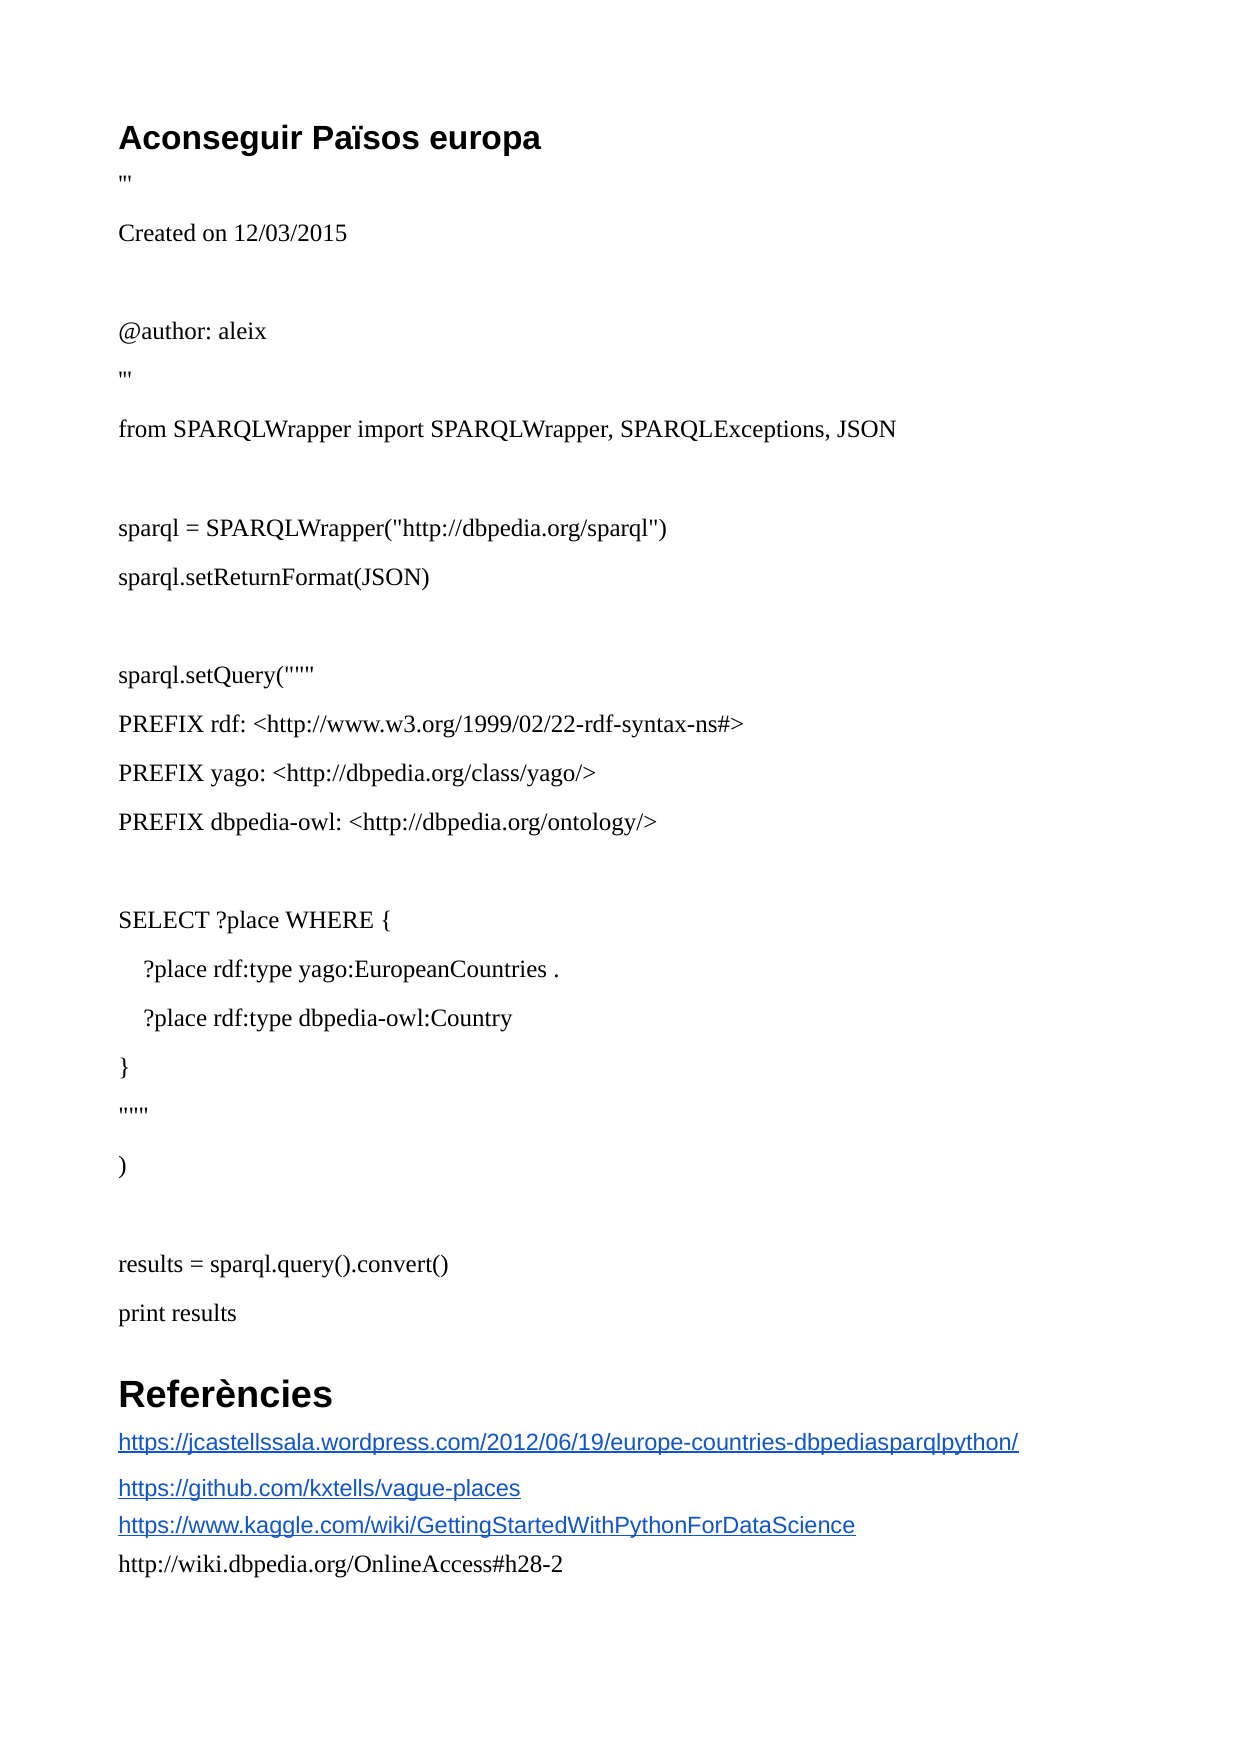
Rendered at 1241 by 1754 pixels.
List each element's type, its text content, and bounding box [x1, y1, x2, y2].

subtitle Aconseguir Països europa [118, 118, 1122, 157]
text Created on 12/03/2015 [118, 218, 1122, 247]
text results = sparql.query().convert() [118, 1249, 1122, 1277]
text PREFIX yago: <http://dbpedia.org/class/yago/> [118, 758, 1122, 787]
text } [118, 1052, 1122, 1081]
text SELECT ?place WHERE { [118, 905, 1122, 934]
text https://github.com/kxtells/vague-places [118, 1475, 1122, 1502]
subtitle Referències [118, 1372, 1122, 1415]
text ''' [118, 366, 1122, 394]
text ''' [118, 169, 1122, 198]
text sparql.setQuery(""" [118, 660, 1122, 689]
text https://www.kaggle.com/wiki/GettingStartedWithPythonForDataScience [118, 1512, 1122, 1539]
text ) [118, 1151, 1122, 1179]
text ?place rdf:type dbpedia-owl:Country [118, 1003, 1122, 1032]
text https://jcastellssala.wordpress.com/2012/06/19/europe-countries-dbpediasparqlpython/ [118, 1428, 1122, 1455]
text print results [118, 1298, 1122, 1326]
text sparql.setReturnFormat(JSON) [118, 562, 1122, 591]
text from SPARQLWrapper import SPARQLWrapper, SPARQLExceptions, JSON [118, 414, 1122, 443]
text sparql = SPARQLWrapper("http://dbpedia.org/sparql") [118, 513, 1122, 541]
text """ [118, 1101, 1122, 1130]
text @author: aleix [118, 316, 1122, 345]
text PREFIX rdf: <http://www.w3.org/1999/02/22-rdf-syntax-ns#> [118, 709, 1122, 738]
text http://wiki.dbpedia.org/OnlineAccess#h28-2 [118, 1549, 1122, 1578]
text PREFIX dbpedia-owl: <http://dbpedia.org/ontology/> [118, 807, 1122, 836]
text ?place rdf:type yago:EuropeanCountries . [118, 954, 1122, 983]
